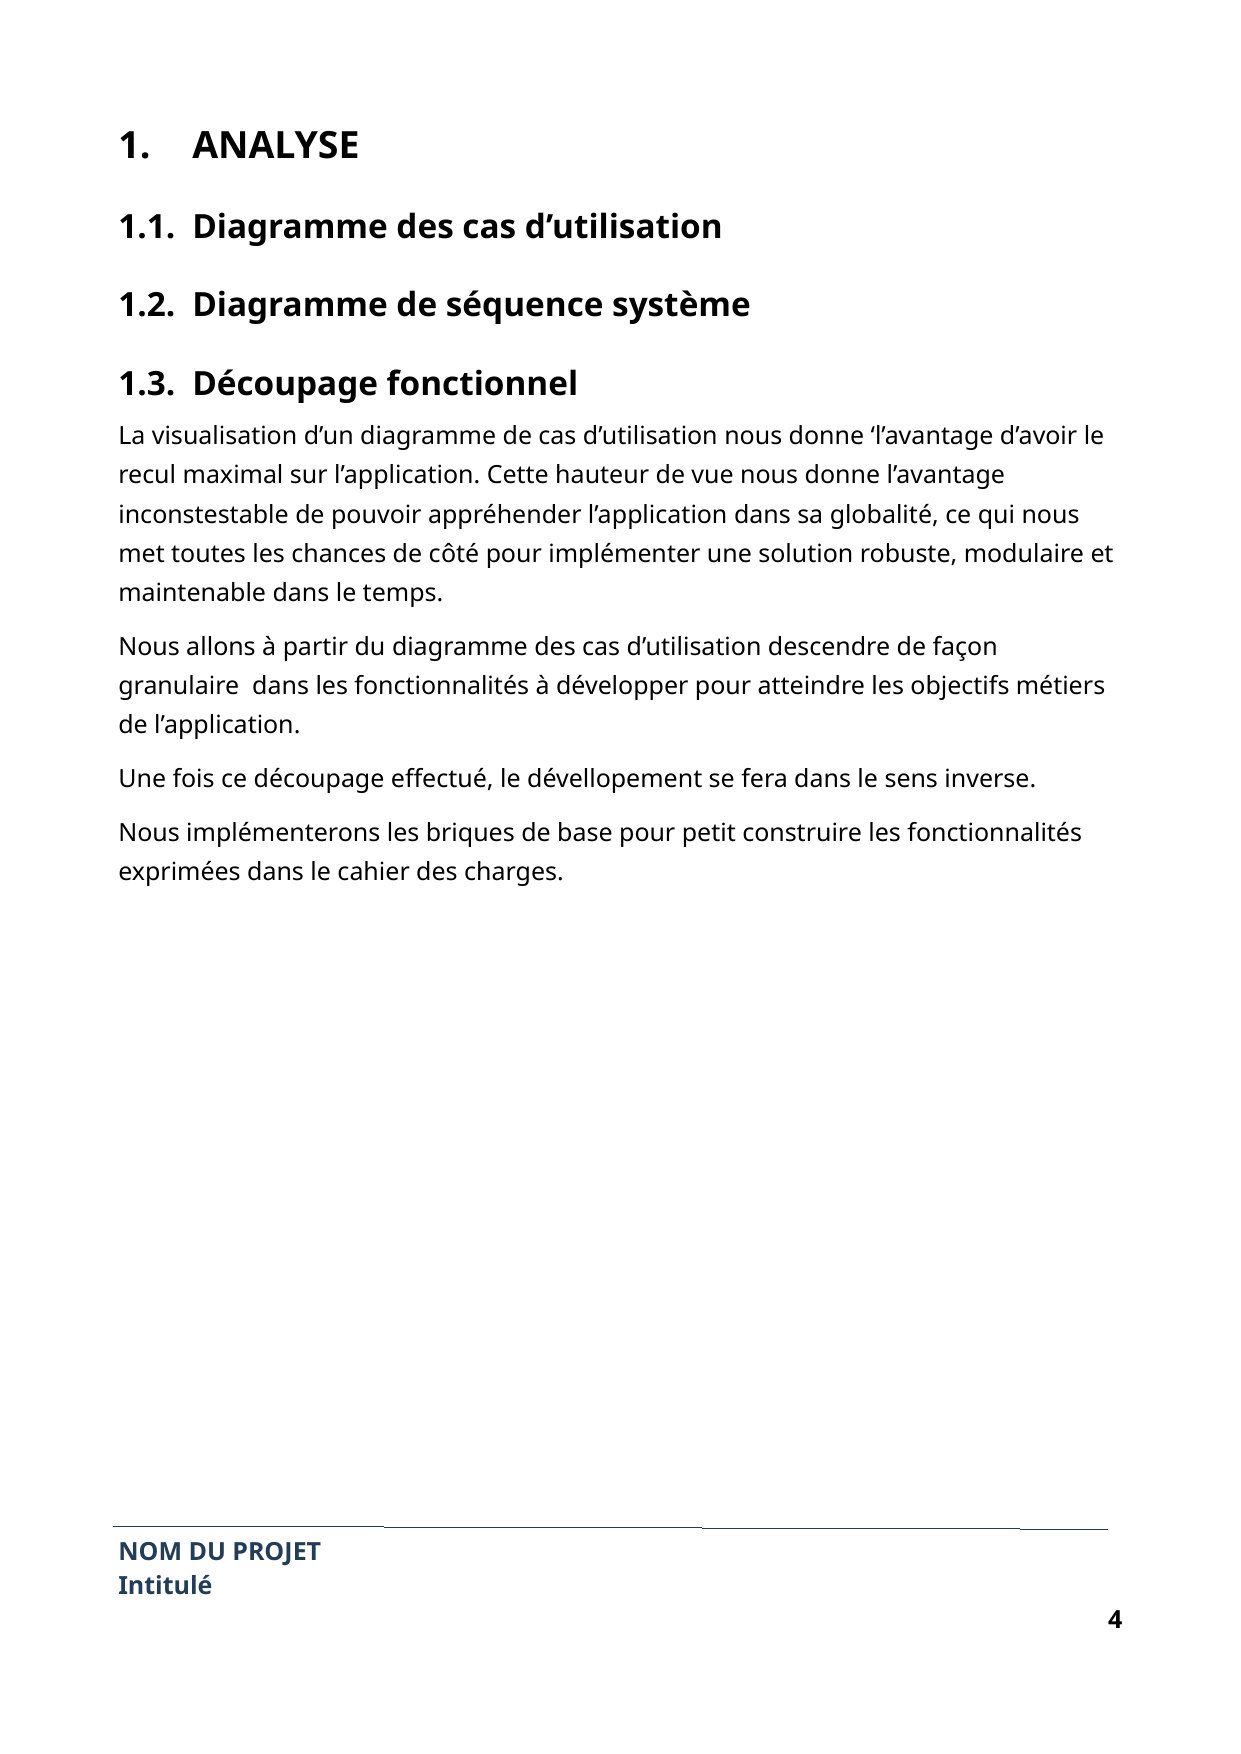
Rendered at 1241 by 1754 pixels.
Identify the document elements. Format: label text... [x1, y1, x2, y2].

text Nous allons à partir du diagramme des cas d’utilisation descendre de façon granulaire dans les fonctionnalités à développer pour atteindre les objectifs métiers de l’application. [118, 628, 1122, 741]
subtitle Diagramme de séquence système [118, 281, 1122, 327]
text Une fois ce découpage effectué, le dévellopement se fera dans le sens inverse. [118, 760, 1122, 794]
subtitle Découpage fonctionnel [118, 360, 1122, 405]
subtitle Diagramme des cas d’utilisation [118, 202, 1122, 248]
subtitle ANALYSE [118, 118, 1122, 169]
text Nous implémenterons les briques de base pour petit construire les fonctionnalités exprimées dans le cahier des charges. [118, 814, 1122, 887]
text La visualisation d’un diagramme de cas d’utilisation nous donne ‘l’avantage d’avoir le recul maximal sur l’application. Cette hauteur de vue nous donne l’avantage inconstestable de pouvoir appréhender l’application dans sa globalité, ce qui nous met toutes les chances de côté pour implémenter une solution robuste, modulaire et maintenable dans le temps. [118, 418, 1122, 609]
